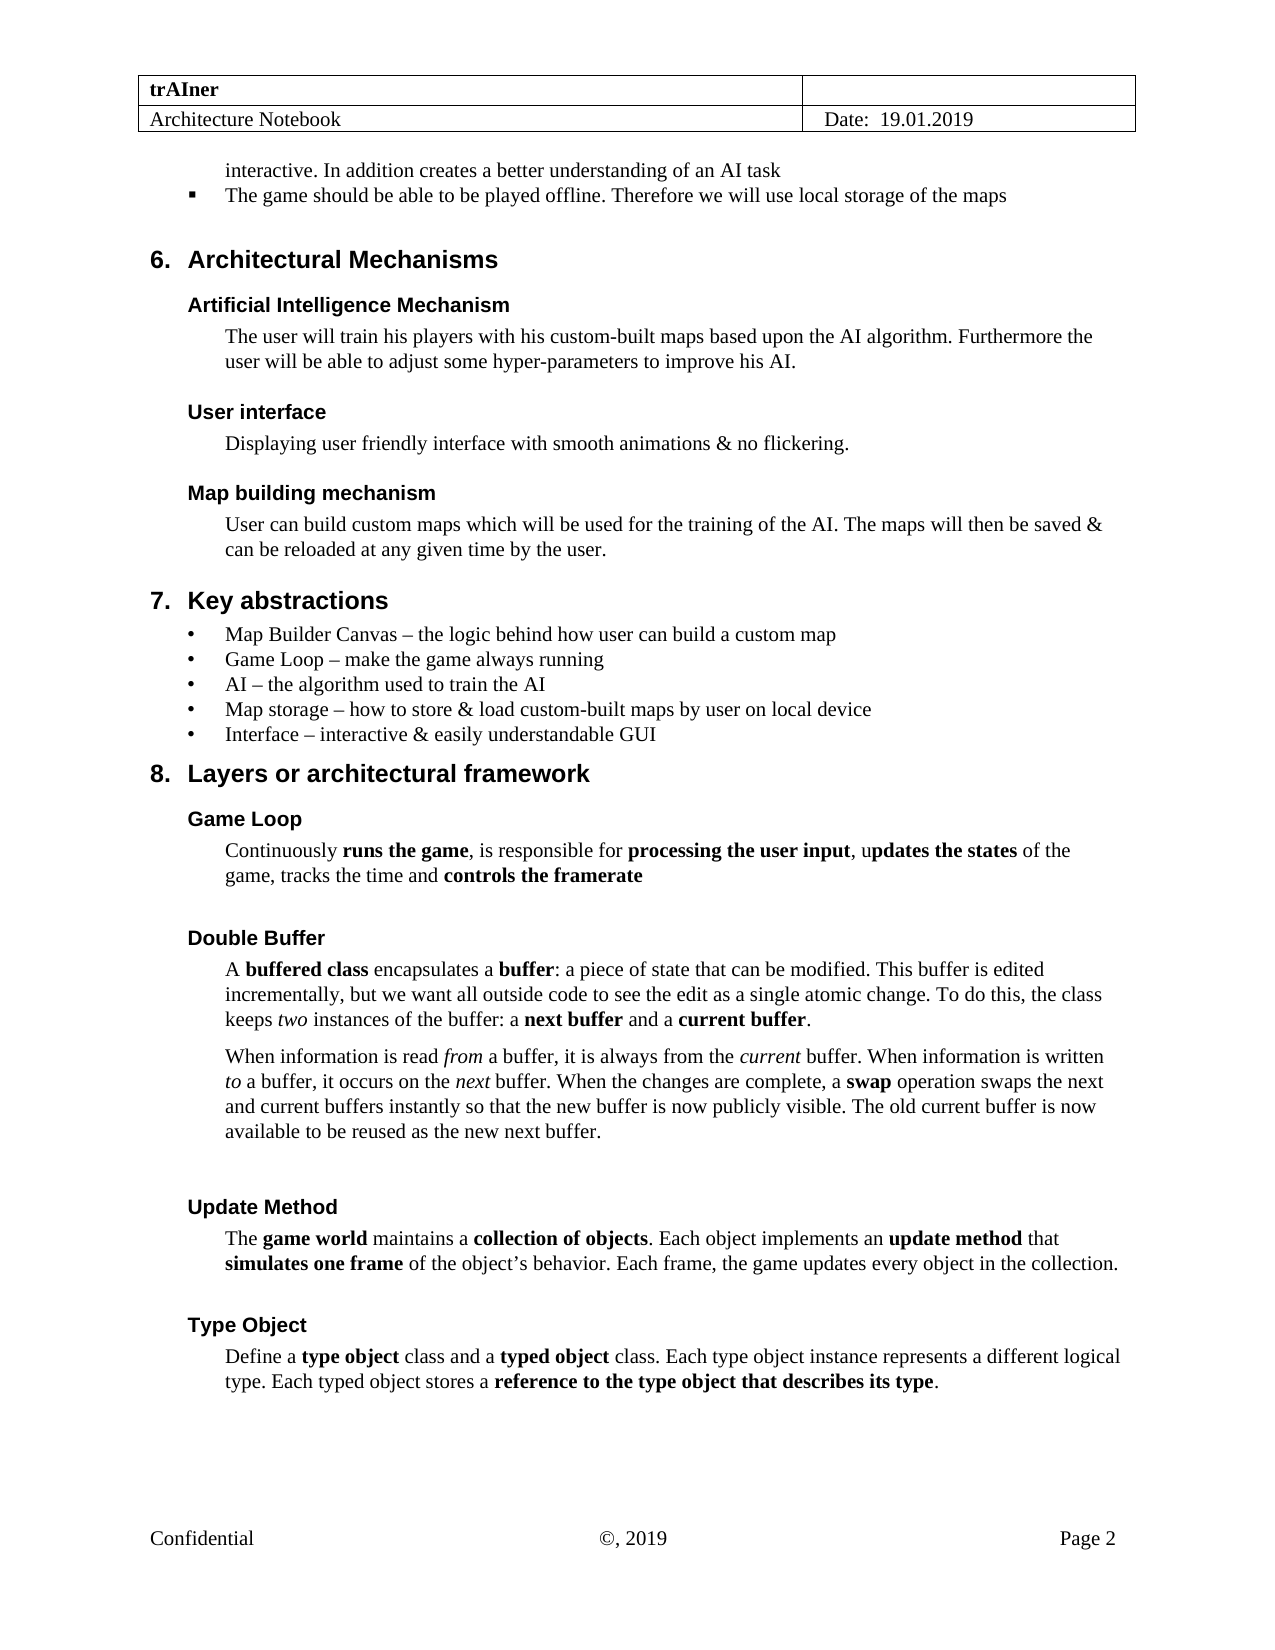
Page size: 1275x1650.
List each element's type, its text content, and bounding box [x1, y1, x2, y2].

text Continuously runs the game, is responsible for processing the user input, updates the states of the game, tracks the time and controls the framerate [225, 837, 1125, 887]
subtitle Double Buffer [150, 925, 1125, 950]
list Map Builder Canvas – the logic behind how user can build a custom map [187, 621, 1125, 646]
subtitle Key abstractions [150, 586, 1125, 615]
text A buffered class encapsulates a buffer: a piece of state that can be modified. This buffer is edited incrementally, but we want all outside code to see the edit as a single atomic change. To do this, the class keeps two instances of the buffer: a next buffer and a current buffer. [225, 956, 1125, 1031]
list interactive. In addition creates a better understanding of an AI task [187, 157, 1125, 182]
subtitle Artificial Intelligence Mechanism [150, 292, 1125, 317]
subtitle Type Object [150, 1312, 1125, 1337]
text The user will train his players with his custom-built maps based upon the AI algorithm. Furthermore the user will be able to adjust some hyper-parameters to improve his AI. [225, 323, 1125, 373]
subtitle Layers or architectural framework [150, 758, 1125, 787]
list The game should be able to be played offline. Therefore we will use local storage of the maps [187, 182, 1125, 207]
subtitle Update Method [150, 1193, 1125, 1218]
list AI – the algorithm used to train the AI [187, 671, 1125, 696]
text Define a type object class and a typed object class. Each type object instance represents a different logical type. Each typed object stores a reference to the type object that describes its type. [225, 1343, 1125, 1393]
text The game world maintains a collection of objects. Each object implements an update method that simulates one frame of the object’s behavior. Each frame, the game updates every object in the collection. [225, 1225, 1125, 1275]
list Game Loop – make the game always running [187, 646, 1125, 671]
subtitle Map building mechanism [150, 480, 1125, 505]
subtitle User interface [150, 398, 1125, 423]
subtitle Architectural Mechanisms [150, 245, 1125, 273]
list Interface – interactive & easily understandable GUI [187, 721, 1125, 746]
text When information is read from a buffer, it is always from the current buffer. When information is written to a buffer, it occurs on the next buffer. When the changes are complete, a swap operation swaps the next and current buffers instantly so that the new buffer is now publicly visible. The old current buffer is now available to be reused as the new next buffer. [225, 1043, 1125, 1143]
list Map storage – how to store & load custom-built maps by user on local device [187, 696, 1125, 721]
subtitle Game Loop [150, 806, 1125, 831]
text Displaying user friendly interface with smooth animations & no flickering. [225, 430, 1125, 455]
text User can build custom maps which will be used for the training of the AI. The maps will then be saved & can be reloaded at any given time by the user. [225, 511, 1125, 561]
